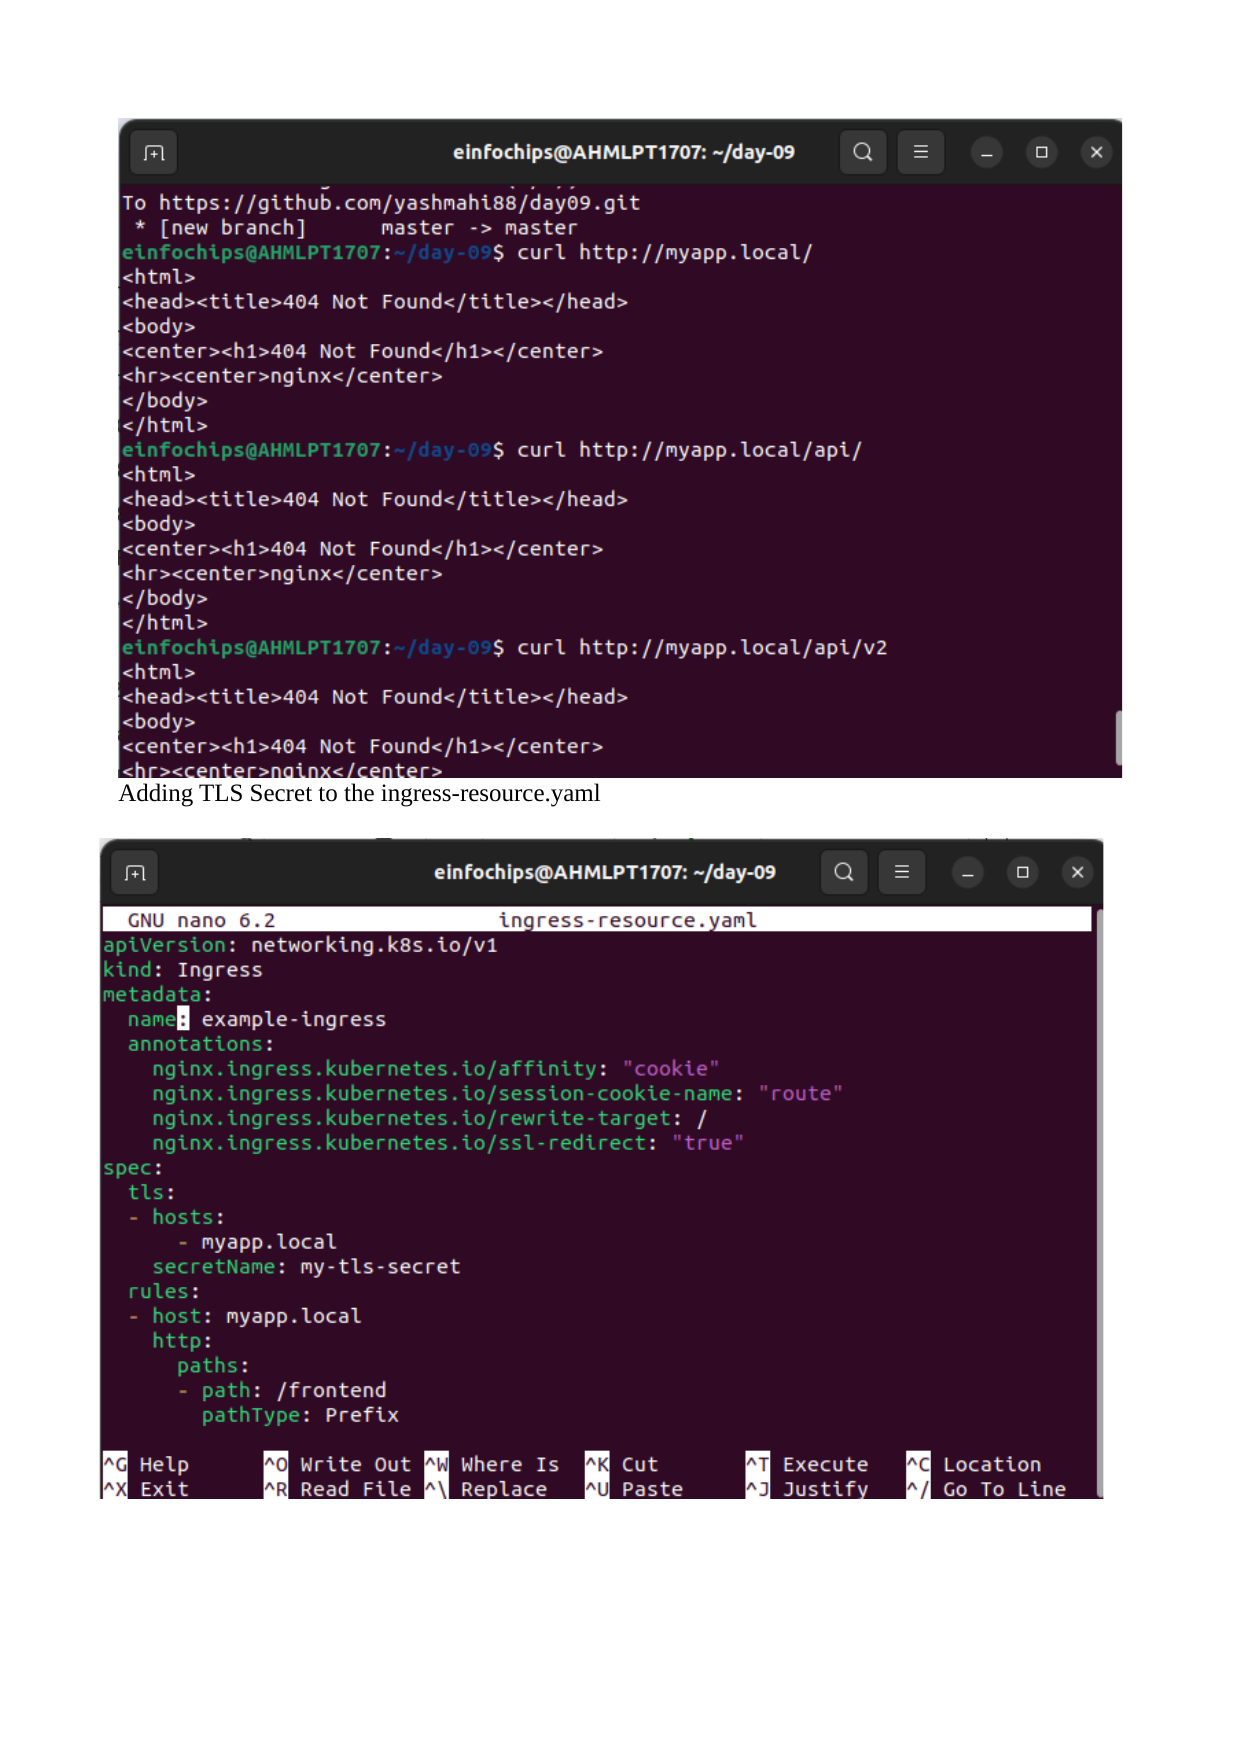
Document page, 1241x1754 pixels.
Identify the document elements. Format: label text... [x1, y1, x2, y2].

picture [118, 118, 1123, 778]
text Adding TLS Secret to the ingress-resource.yaml [118, 778, 1122, 807]
picture [99, 838, 1104, 1499]
